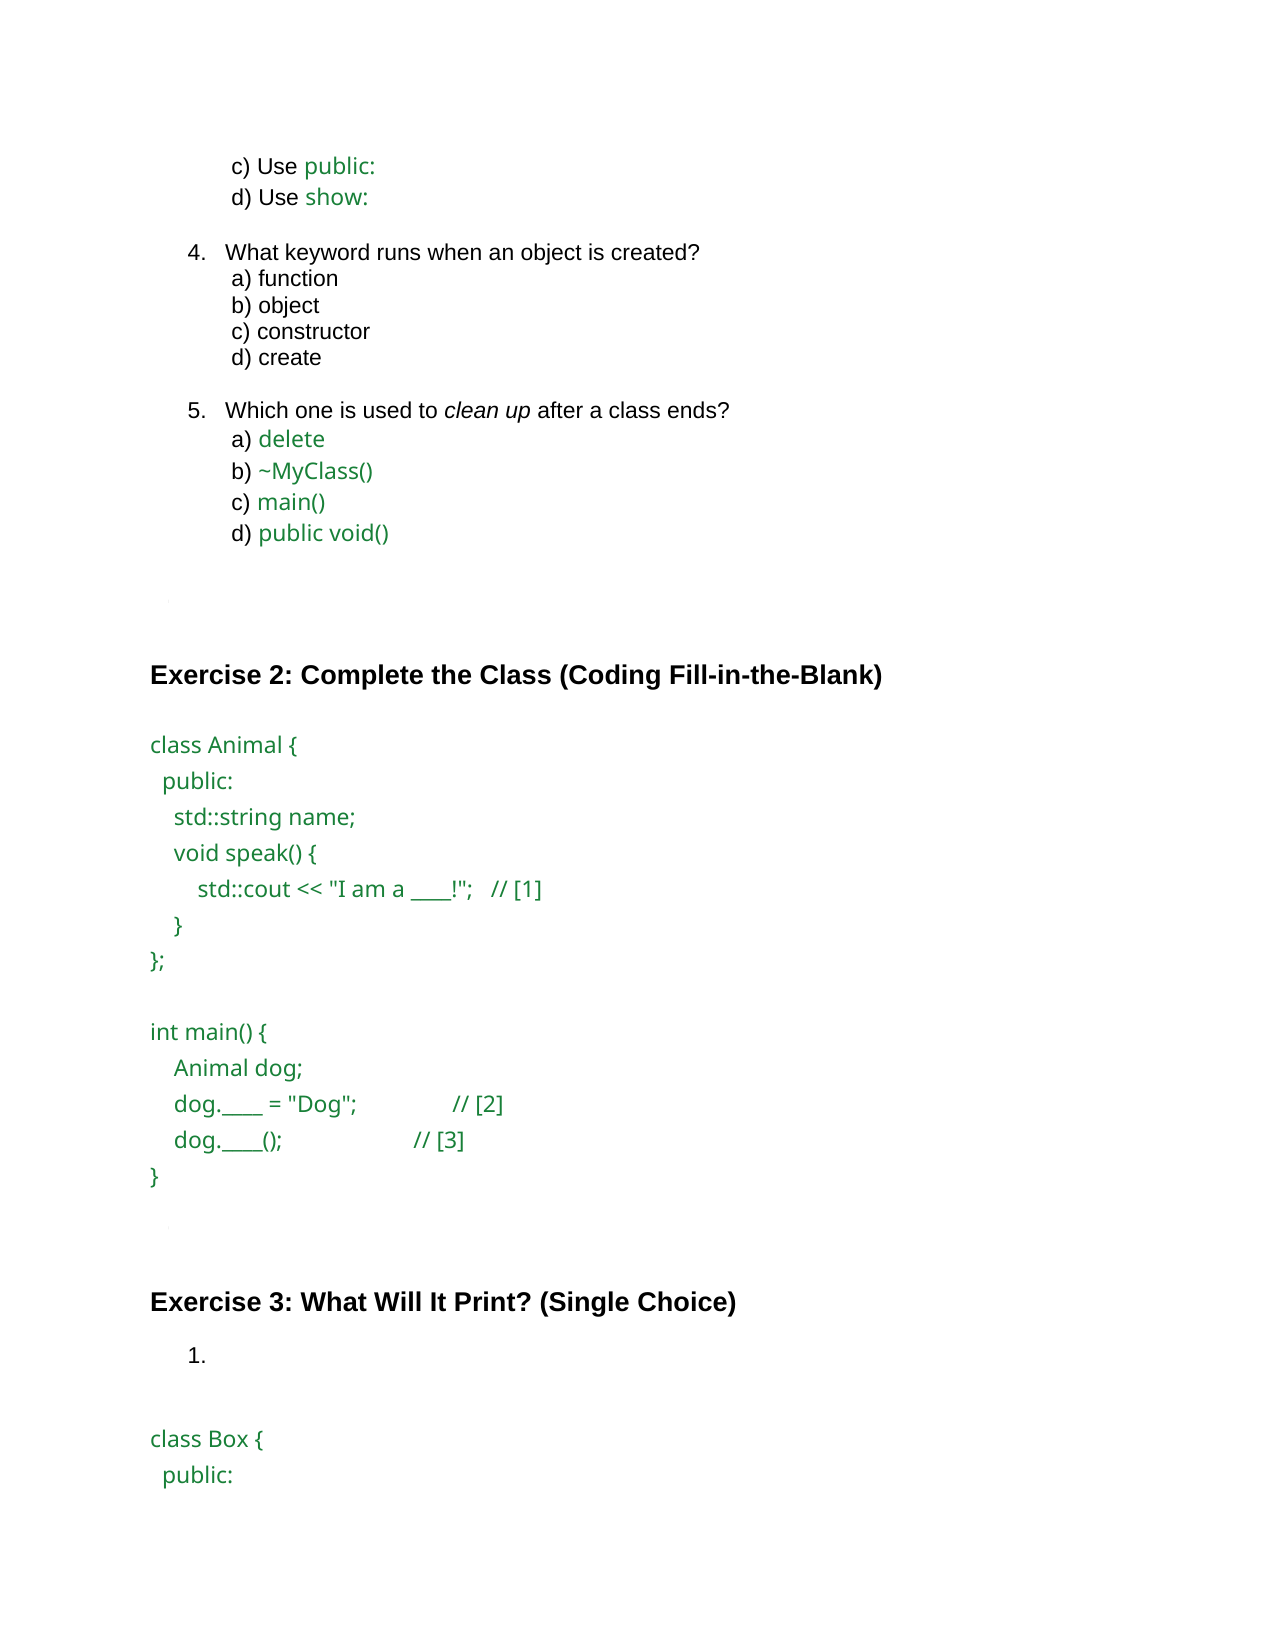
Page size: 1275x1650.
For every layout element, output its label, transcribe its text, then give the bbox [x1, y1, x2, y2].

text public: [150, 1459, 1125, 1491]
subtitle Exercise 3: What Will It Print? (Single Choice) [150, 1286, 1125, 1317]
text std::cout << "I am a ____!"; // [1] [150, 873, 1125, 904]
text class Box { [150, 1423, 1125, 1455]
list Which one is used to clean up after a class ends? a) delete b) ~MyClass() c) main() d) public void() [187, 397, 1125, 575]
text Animal dog; [150, 1052, 1125, 1083]
subtitle Exercise 2: Complete the Class (Coding Fill-in-the-Blank) [150, 659, 1125, 690]
text dog.____(); // [3] [150, 1124, 1125, 1155]
text std::string name; [150, 801, 1125, 832]
text } [150, 908, 1125, 940]
text void speak() { [150, 837, 1125, 868]
text dog.____ = "Dog"; // [2] [150, 1088, 1125, 1119]
text }; [150, 944, 1125, 976]
list What keyword runs when an object is created? a) function b) object c) constructor d) create [187, 239, 1125, 397]
list c) Use public: d) Use show: [187, 150, 1125, 239]
text } [150, 1160, 1125, 1191]
text public: [150, 765, 1125, 796]
text class Animal { [150, 729, 1125, 760]
text int main() { [150, 1016, 1125, 1048]
